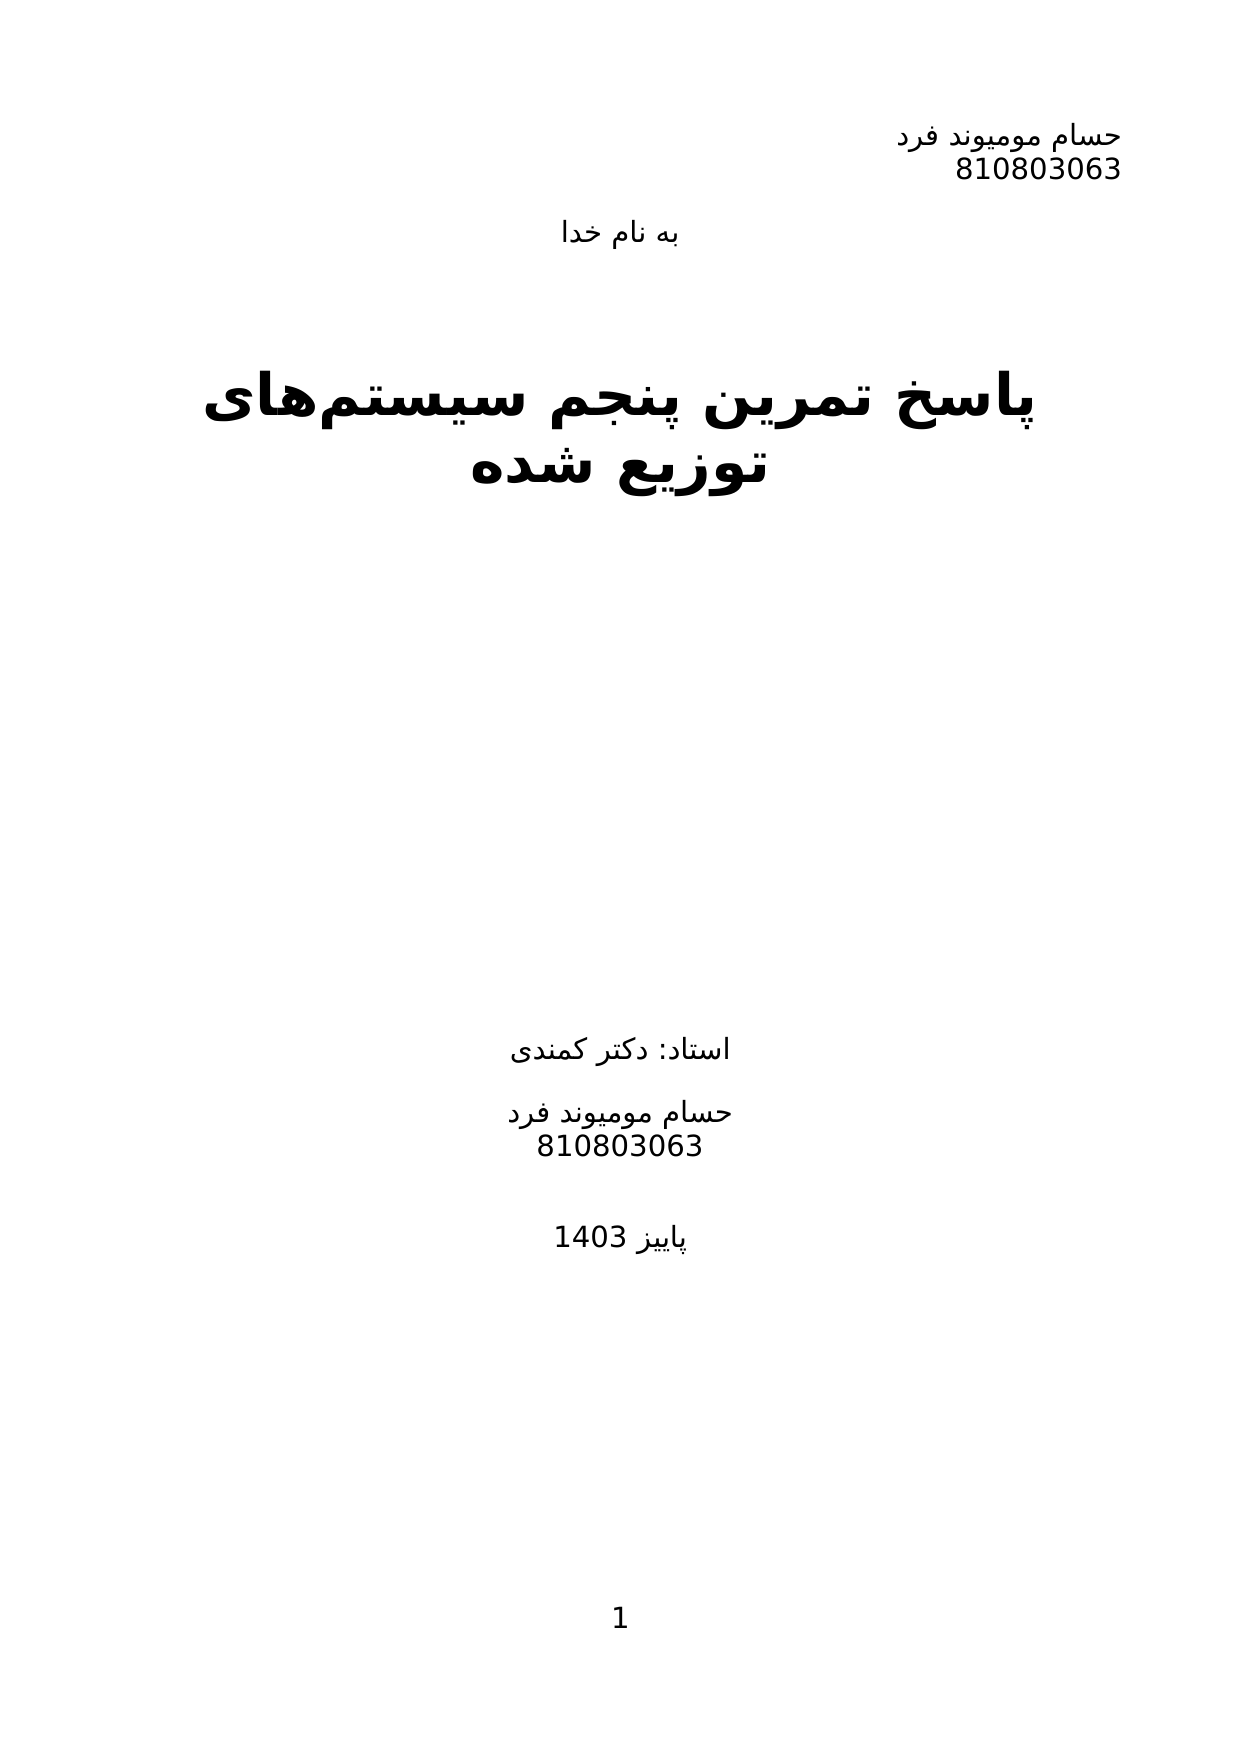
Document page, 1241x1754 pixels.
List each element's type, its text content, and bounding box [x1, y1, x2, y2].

text 810803063 [118, 1129, 1122, 1163]
text استاد: دکتر کمندی [118, 1033, 1122, 1067]
title پاسخ تمرین پنجم سیستم‌های توزیع شده [118, 361, 1122, 497]
text پاییز 1403 [118, 1221, 1122, 1255]
text به نام خدا [118, 216, 1122, 249]
text حسام مومیوند فرد [118, 1095, 1122, 1129]
